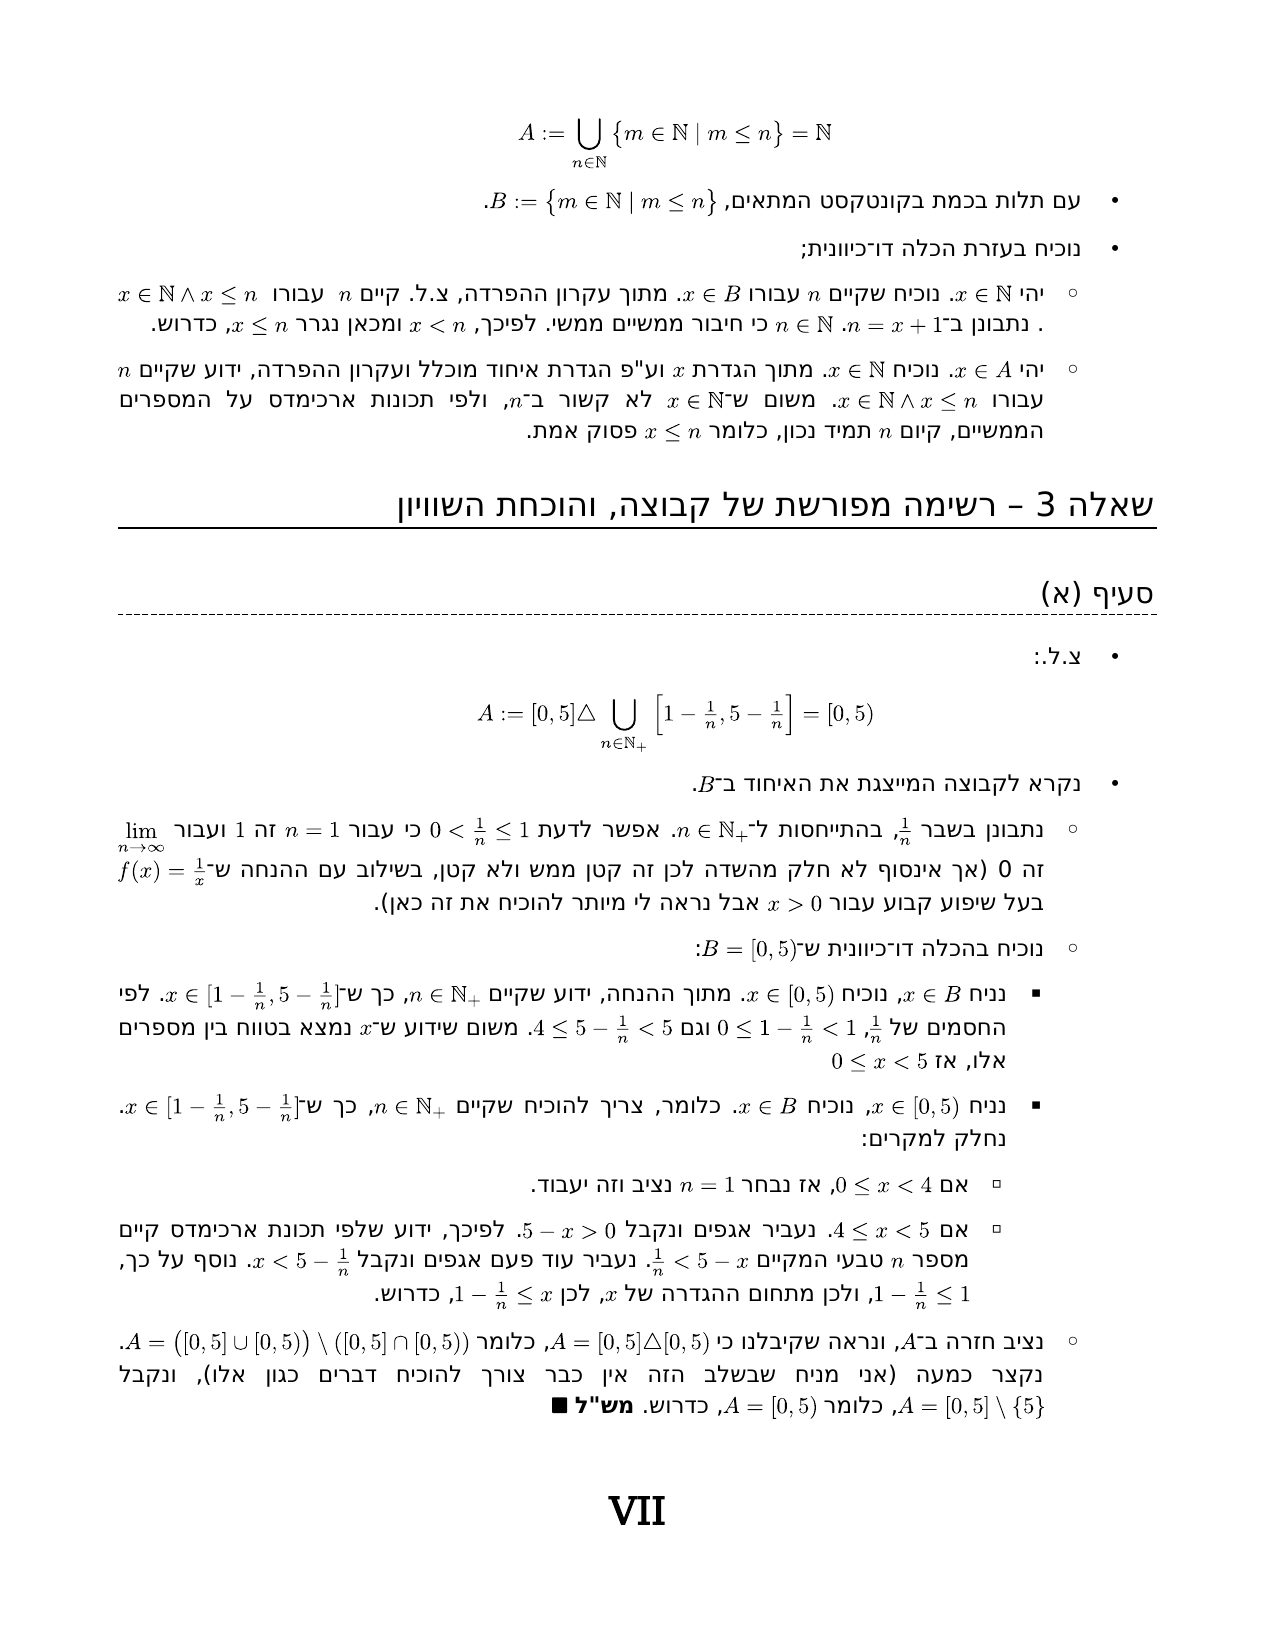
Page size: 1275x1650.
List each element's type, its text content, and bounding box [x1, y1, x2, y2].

list נניח , נוכיח . מתוך ההנחה, ידוע שקיים , כך ש־. לפי החסמים של , וגם . משום שידוע ש־ נמצא בטווח בין מספרים אלו, אז [118, 980, 1044, 1074]
subtitle סעיף (א) [118, 574, 1157, 614]
list נוכיח בעזרת הכלה דו־כיוונית; [118, 235, 1119, 261]
list נציב חזרה ב־, ונראה שקיבלנו כי , כלומר . נקצר כמעה (אני מניח שבשלב הזה אין כבר צורך להוכיח דברים כגון אלו), ונקבל , כלומר , כדרוש. מש"ל [118, 1328, 1082, 1419]
list אם , אז נבחר נציב וזה יעבוד. [118, 1171, 1007, 1197]
list נקרא לקבוצה המייצגת את האיחוד ב־. [118, 771, 1119, 797]
list עם תלות בכמת בקונטקסט המתאים, . [118, 187, 1119, 216]
subtitle שאלה 3 – רשימה מפורשת של קבוצה, והוכחת השוויון [118, 482, 1157, 527]
list נניח , נוכיח . כלומר, צריך להוכיח שקיים , כך ש־. נחלק למקרים: [118, 1092, 1044, 1152]
list יהי . נוכיח . מתוך הגדרת וע"פ הגדרת איחוד מוכלל ועקרון ההפרדה, ידוע שקיים עבורו . משום ש־ לא קשור ב־, ולפי תכונות ארכימדס על המספרים הממשיים, קיום תמיד נכון, כלומר פסוק אמת. [118, 356, 1082, 444]
list נתבונן בשבר , בהתייחסות ל־. אפשר לדעת כי עבור זה ועבור זה 0 (אך אינסוף לא חלק מהשדה לכן זה קטן ממש ולא קטן, בשילוב עם ההנחה ש־ בעל שיפוע קבוע עבור אבל נראה לי מיותר להוכיח את זה כאן). [118, 816, 1082, 916]
list אם . נעביר אגפים ונקבל . לפיכך, ידוע שלפי תכונת ארכימדס קיים מספר טבעי המקיים . נעביר עוד פעם אגפים ונקבל . נוסף על כך, , ולכן מתחום ההגדרה של , לכן , כדרוש. [118, 1216, 1007, 1309]
list נוכיח בהכלה דו־כיוונית ש־: [118, 935, 1082, 962]
list יהי . נוכיח שקיים עבורו . מתוך עקרון ההפרדה, צ.ל. קיים עבורו . נתבונן ב־. כי חיבור ממשיים ממשי. לפיכך, ומכאן נגרר , כדרוש. [118, 280, 1082, 337]
list צ.ל.: [118, 643, 1119, 670]
